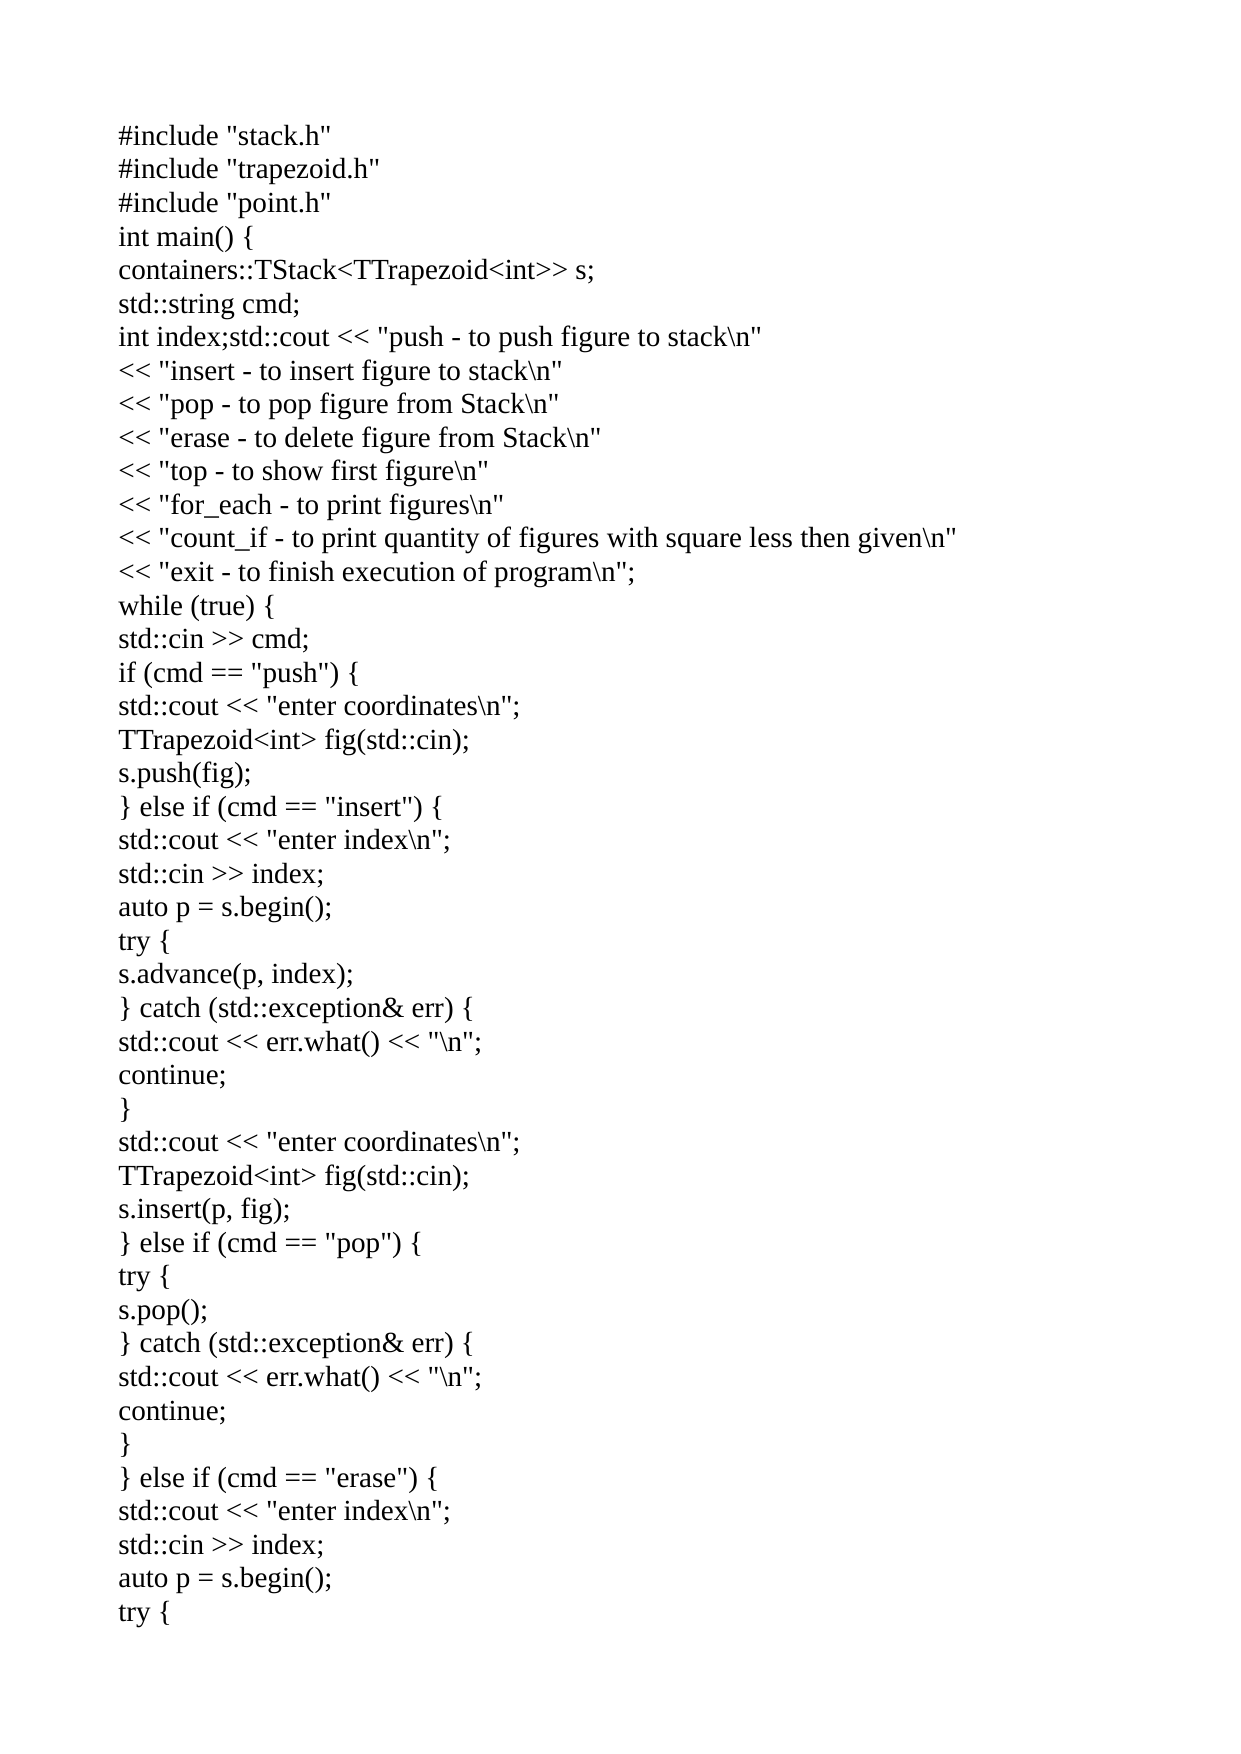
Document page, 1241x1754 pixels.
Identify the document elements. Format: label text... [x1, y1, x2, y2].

text s.push(fig); [118, 755, 1122, 789]
text } catch (std::exception& err) { [118, 1326, 1122, 1359]
text } catch (std::exception& err) { [118, 990, 1122, 1024]
text std::cout << "enter coordinates\n"; [118, 1124, 1122, 1158]
text auto p = s.begin(); [118, 1560, 1122, 1594]
text auto p = s.begin(); [118, 889, 1122, 923]
text } else if (cmd == "insert") { [118, 789, 1122, 822]
text } else if (cmd == "erase") { [118, 1460, 1122, 1493]
text << "insert - to insert figure to stack\n" [118, 353, 1122, 386]
text #include "stack.h" [118, 118, 1122, 152]
text #include "trapezoid.h" [118, 152, 1122, 185]
text << "count_if - to print quantity of figures with square less then given\n" [118, 521, 1122, 554]
text std::cout << "enter index\n"; [118, 1493, 1122, 1527]
text TTrapezoid<int> fig(std::cin); [118, 722, 1122, 755]
text std::cout << "enter index\n"; [118, 822, 1122, 856]
text std::cout << err.what() << "\n"; [118, 1024, 1122, 1057]
text << "erase - to delete figure from Stack\n" [118, 420, 1122, 453]
text std::cin >> index; [118, 1527, 1122, 1560]
text try { [118, 923, 1122, 957]
text << "exit - to finish execution of program\n"; [118, 554, 1122, 588]
text s.advance(p, index); [118, 957, 1122, 990]
text containers::TStack<TTrapezoid<int>> s; [118, 252, 1122, 286]
text std::cout << err.what() << "\n"; [118, 1359, 1122, 1393]
text << "top - to show first figure\n" [118, 453, 1122, 487]
text s.insert(p, fig); [118, 1191, 1122, 1225]
text try { [118, 1258, 1122, 1292]
text continue; [118, 1393, 1122, 1426]
text << "for_each - to print figures\n" [118, 487, 1122, 521]
text std::cin >> cmd; [118, 621, 1122, 655]
text s.pop(); [118, 1292, 1122, 1326]
text std::cin >> index; [118, 856, 1122, 889]
text std::string cmd; [118, 286, 1122, 319]
text << "pop - to pop figure from Stack\n" [118, 386, 1122, 420]
text int index;std::cout << "push - to push figure to stack\n" [118, 319, 1122, 353]
text while (true) { [118, 588, 1122, 621]
text TTrapezoid<int> fig(std::cin); [118, 1158, 1122, 1191]
text #include "point.h" [118, 185, 1122, 219]
text } else if (cmd == "pop") { [118, 1225, 1122, 1258]
text } [118, 1426, 1122, 1460]
text } [118, 1091, 1122, 1124]
text if (cmd == "push") { [118, 655, 1122, 688]
text int main() { [118, 219, 1122, 252]
text continue; [118, 1057, 1122, 1091]
text std::cout << "enter coordinates\n"; [118, 688, 1122, 722]
text try { [118, 1594, 1122, 1627]
